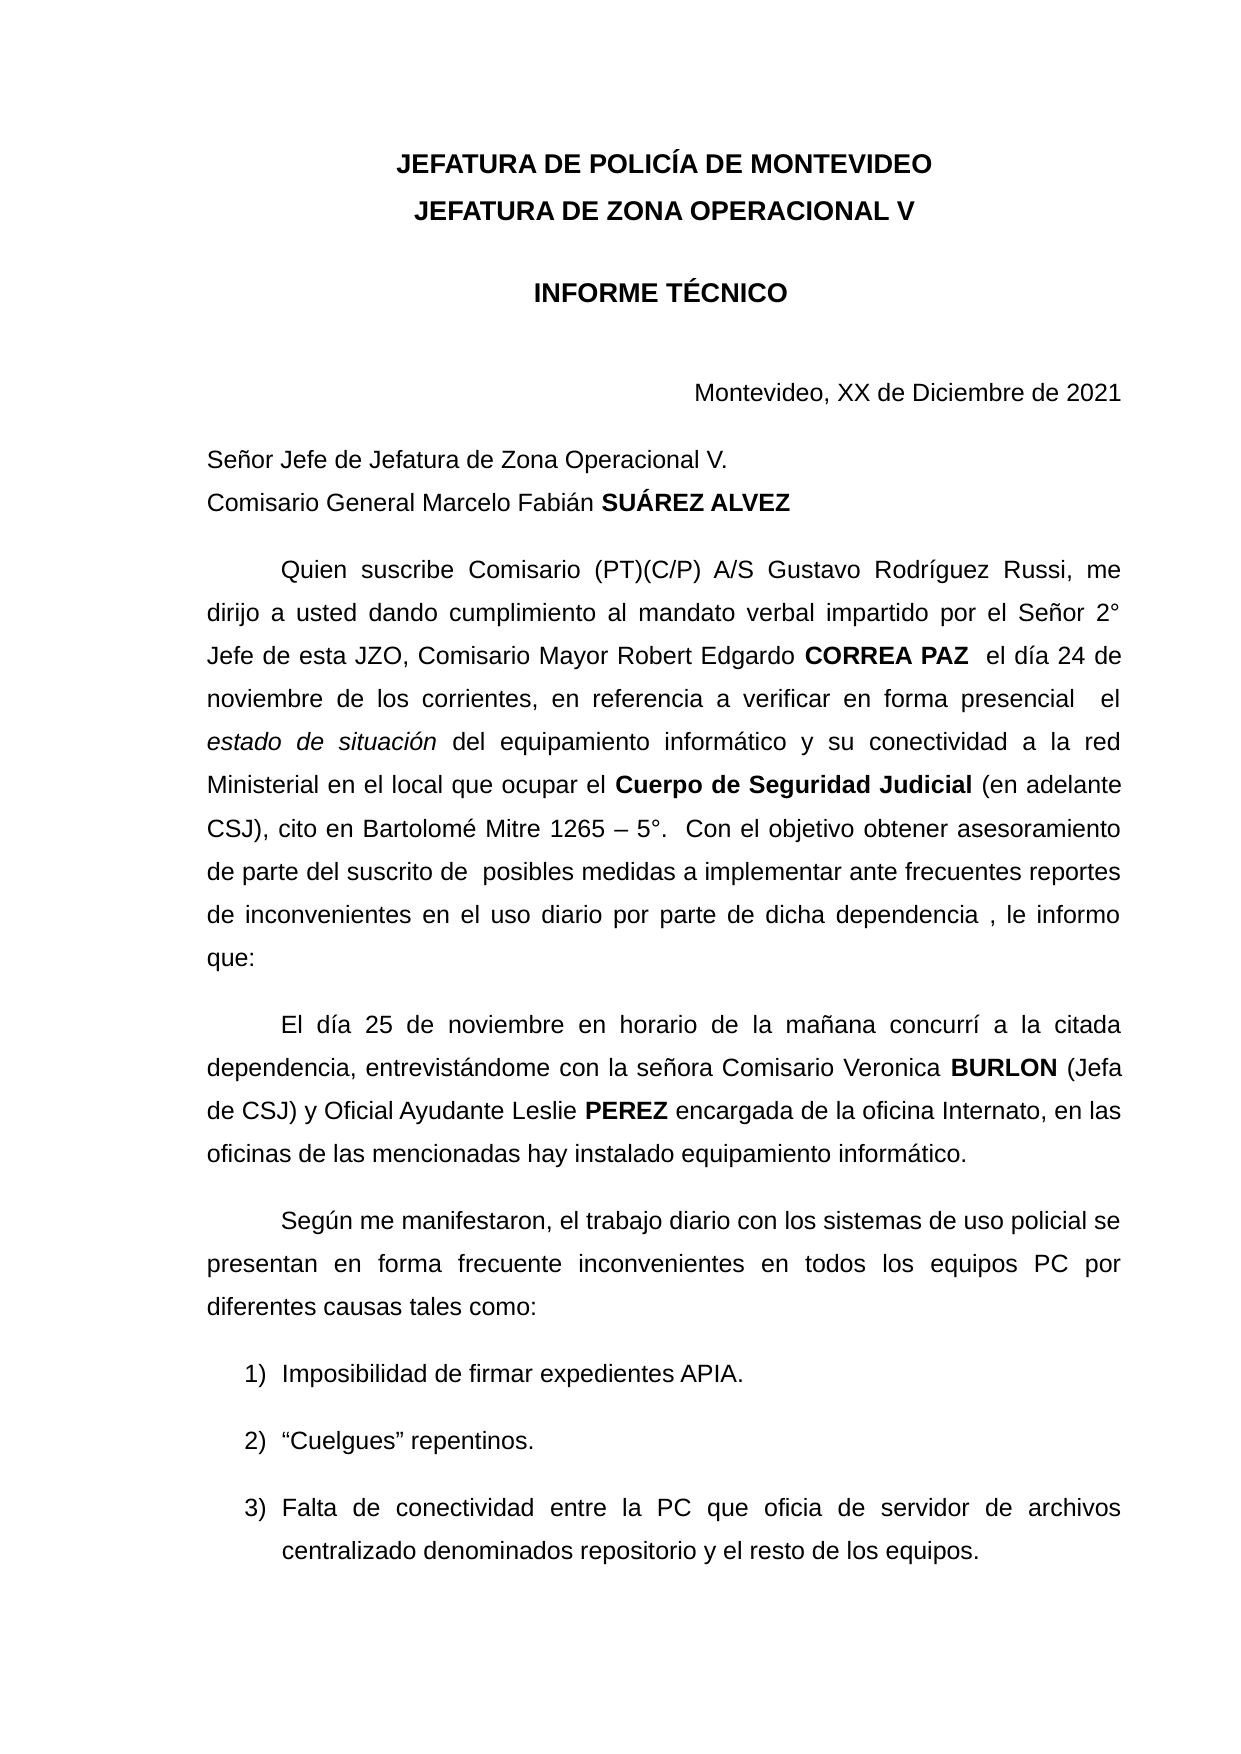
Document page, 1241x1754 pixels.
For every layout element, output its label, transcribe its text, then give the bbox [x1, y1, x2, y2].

list “Cuelgues” repentinos. [244, 1426, 1122, 1455]
text El día 25 de noviembre en horario de la mañana concurrí a la citada dependencia, entrevistándome con la señora Comisario Veronica BURLON (Jefa de CSJ) y Oficial Ayudante Leslie PEREZ encargada de la oficina Internato, en las oficinas de las mencionadas hay instalado equipamiento informático. [207, 1010, 1122, 1168]
text Señor Jefe de Jefatura de Zona Operacional V. Comisario General Marcelo Fabián SUÁREZ ALVEZ [207, 445, 1122, 517]
list Falta de conectividad entre la PC que oficia de servidor de archivos centralizado denominados repositorio y el resto de los equipos. [244, 1493, 1122, 1565]
text Montevideo, XX de Diciembre de 2021 [207, 378, 1122, 407]
text Quien suscribe Comisario (PT)(C/P) A/S Gustavo Rodríguez Russi, me dirijo a usted dando cumplimiento al mandato verbal impartido por el Señor 2° Jefe de esta JZO, Comisario Mayor Robert Edgardo CORREA PAZ el día 24 de noviembre de los corrientes, en referencia a verificar en forma presencial el estado de situación del equipamiento informático y su conectividad a la red Ministerial en el local que ocupar el Cuerpo de Seguridad Judicial (en adelante CSJ), cito en Bartolomé Mitre 1265 – 5°. Con el objetivo obtener asesoramiento de parte del suscrito de posibles medidas a implementar ante frecuentes reportes de inconvenientes en el uso diario por parte de dicha dependencia , le informo que: [207, 555, 1122, 972]
text JEFATURA DE ZONA OPERACIONAL V [207, 194, 1122, 226]
text INFORME TÉCNICO [207, 277, 1122, 308]
list Imposibilidad de firmar expedientes APIA. [244, 1359, 1122, 1388]
text Según me manifestaron, el trabajo diario con los sistemas de uso policial se presentan en forma frecuente inconvenientes en todos los equipos PC por diferentes causas tales como: [207, 1206, 1122, 1321]
text JEFATURA DE POLICÍA DE MONTEVIDEO [207, 148, 1122, 179]
